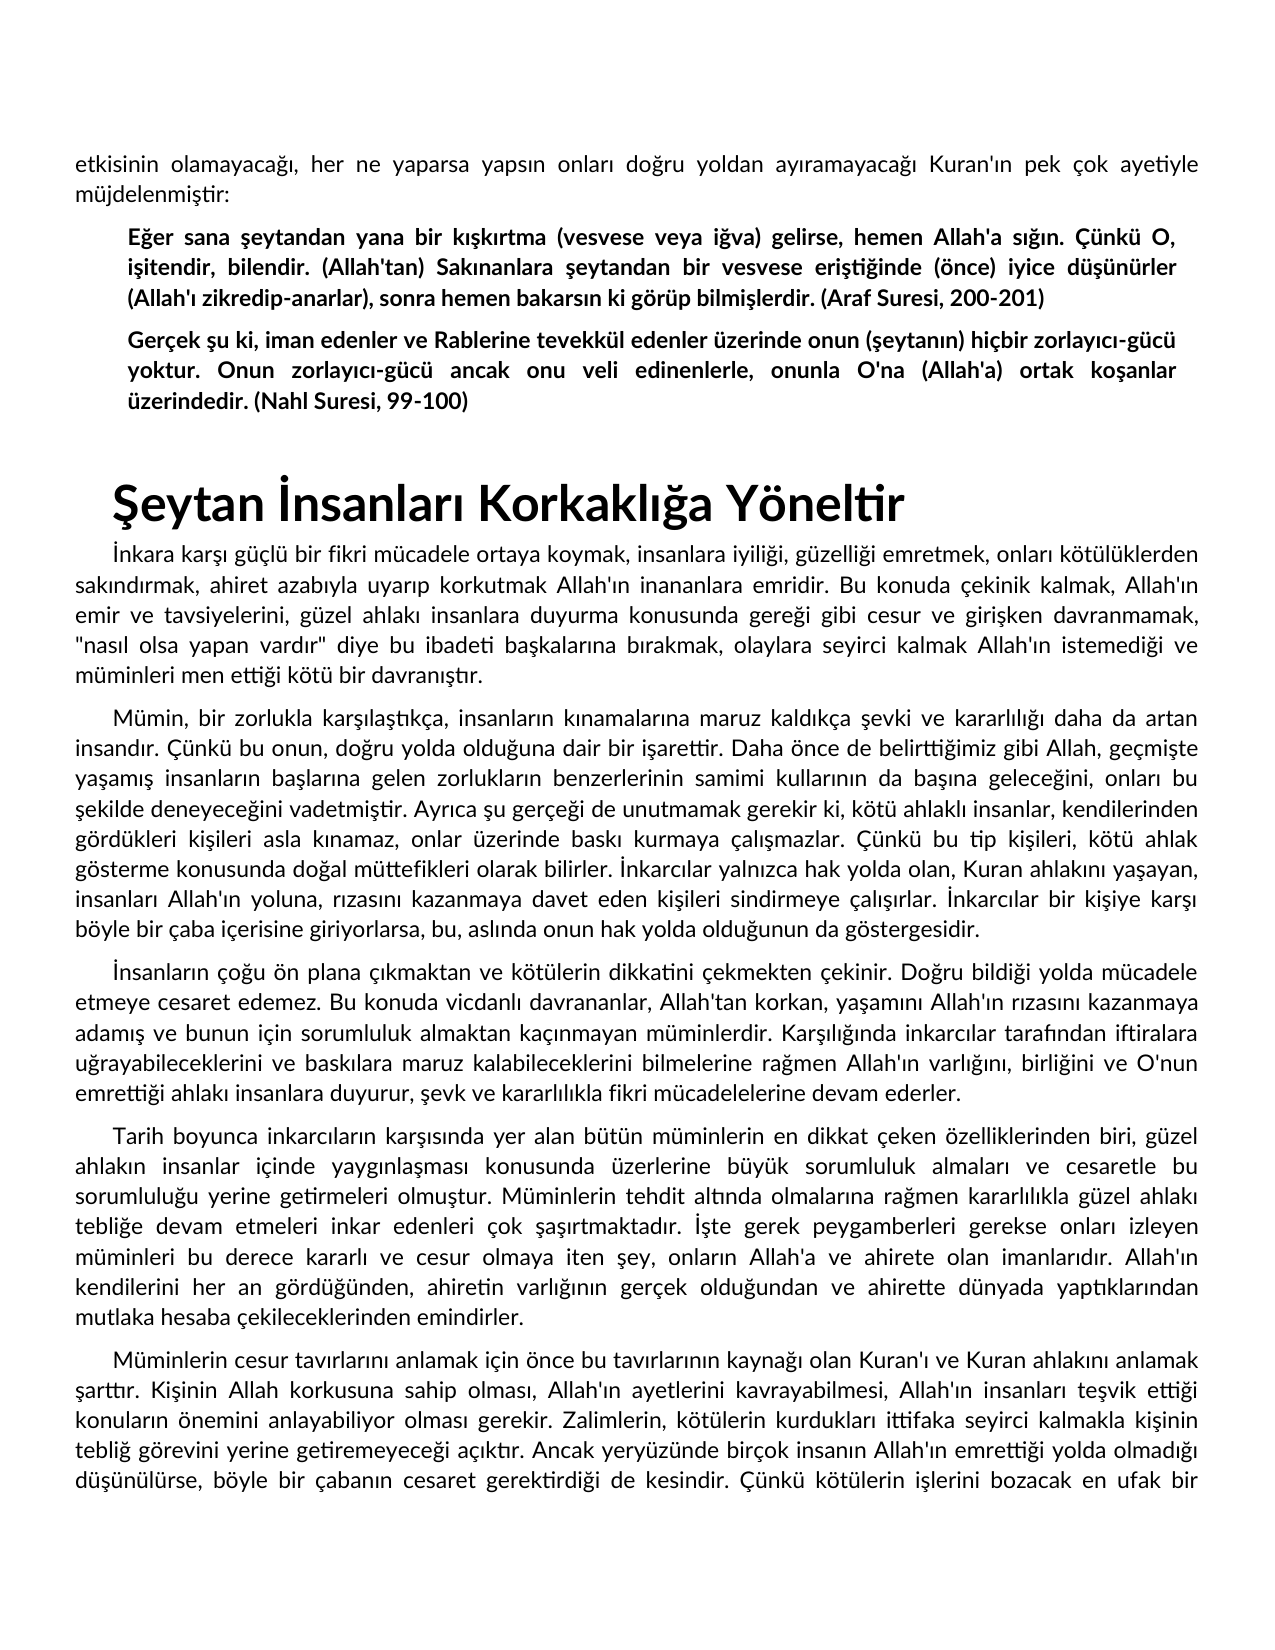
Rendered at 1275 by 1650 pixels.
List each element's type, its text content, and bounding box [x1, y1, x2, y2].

text Eğer sana şeytandan yana bir kışkırtma (vesvese veya iğva) gelirse, hemen Allah'a sığın. Çünkü O, işitendir, bilendir. (Allah'tan) Sakınanlara şeytandan bir vesvese eriştiğinde (önce) iyice düşünürler (Allah'ı zikredip-anarlar), sonra hemen bakarsın ki görüp bilmişlerdir. (Araf Suresi, 200-201) [127, 223, 1177, 311]
text Mümin, bir zorlukla karşılaştıkça, insanların kınamalarına maruz kaldıkça şevki ve kararlılığı daha da artan insandır. Çünkü bu onun, doğru yolda olduğuna dair bir işarettir. Daha önce de belirttiğimiz gibi Allah, geçmişte yaşamış insanların başlarına gelen zorlukların benzerlerinin samimi kullarının da başına geleceğini, onları bu şekilde deneyeceğini vadetmiştir. Ayrıca şu gerçeği de unutmamak gerekir ki, kötü ahlaklı insanlar, kendilerinden gördükleri kişileri asla kınamaz, onlar üzerinde baskı kurmaya çalışmazlar. Çünkü bu tip kişileri, kötü ahlak gösterme konusunda doğal müttefikleri olarak bilirler. İnkarcılar yalnızca hak yolda olan, Kuran ahlakını yaşayan, insanları Allah'ın yoluna, rızasını kazanmaya davet eden kişileri sindirmeye çalışırlar. İnkarcılar bir kişiye karşı böyle bir çaba içerisine giriyorlarsa, bu, aslında onun hak yolda olduğunun da göstergesidir. [75, 704, 1200, 943]
text etkisinin olamayacağı, her ne yaparsa yapsın onları doğru yoldan ayıramayacağı Kuran'ın pek çok ayetiyle müjdelenmiştir: [75, 150, 1200, 208]
text Tarih boyunca inkarcıların karşısında yer alan bütün müminlerin en dikkat çeken özelliklerinden biri, güzel ahlakın insanlar içinde yaygınlaşması konusunda üzerlerine büyük sorumluluk almaları ve cesaretle bu sorumluluğu yerine getirmeleri olmuştur. Müminlerin tehdit altında olmalarına rağmen kararlılıkla güzel ahlakı tebliğe devam etmeleri inkar edenleri çok şaşırtmaktadır. İşte gerek peygamberleri gerekse onları izleyen müminleri bu derece kararlı ve cesur olmaya iten şey, onların Allah'a ve ahirete olan imanlarıdır. Allah'ın kendilerini her an gördüğünden, ahiretin varlığının gerçek olduğundan ve ahirette dünyada yaptıklarından mutlaka hesaba çekileceklerinden emindirler. [75, 1121, 1200, 1330]
text Gerçek şu ki, iman edenler ve Rablerine tevekkül edenler üzerinde onun (şeytanın) hiçbir zorlayıcı-gücü yoktur. Onun zorlayıcı-gücü ancak onu veli edinenlerle, onunla O'na (Allah'a) ortak koşanlar üzerindedir. (Nahl Suresi, 99-100) [127, 326, 1177, 414]
subtitle Şeytan İnsanları Korkaklığa Yöneltir [112, 472, 1200, 532]
text İnsanların çoğu ön plana çıkmaktan ve kötülerin dikkatini çekmekten çekinir. Doğru bildiği yolda mücadele etmeye cesaret edemez. Bu konuda vicdanlı davrananlar, Allah'tan korkan, yaşamını Allah'ın rızasını kazanmaya adamış ve bunun için sorumluluk almaktan kaçınmayan müminlerdir. Karşılığında inkarcılar tarafından iftiralara uğrayabileceklerini ve baskılara maruz kalabileceklerini bilmelerine rağmen Allah'ın varlığını, birliğini ve O'nun emrettiği ahlakı insanlara duyurur, şevk ve kararlılıkla fikri mücadelelerine devam ederler. [75, 958, 1200, 1106]
text Müminlerin cesur tavırlarını anlamak için önce bu tavırlarının kaynağı olan Kuran'ı ve Kuran ahlakını anlamak şarttır. Kişinin Allah korkusuna sahip olması, Allah'ın ayetlerini kavrayabilmesi, Allah'ın insanları teşvik ettiği konuların önemini anlayabiliyor olması gerekir. Zalimlerin, kötülerin kurdukları ittifaka seyirci kalmakla kişinin tebliğ görevini yerine getiremeyeceği açıktır. Ancak yeryüzünde birçok insanın Allah'ın emrettiği yolda olmadığı düşünülürse, böyle bir çabanın cesaret gerektirdiği de kesindir. Çünkü kötülerin işlerini bozacak en ufak bir [75, 1345, 1200, 1494]
text İnkara karşı güçlü bir fikri mücadele ortaya koymak, insanlara iyiliği, güzelliği emretmek, onları kötülüklerden sakındırmak, ahiret azabıyla uyarıp korkutmak Allah'ın inananlara emridir. Bu konuda çekinik kalmak, Allah'ın emir ve tavsiyelerini, güzel ahlakı insanlara duyurma konusunda gereği gibi cesur ve girişken davranmamak, "nasıl olsa yapan vardır" diye bu ibadeti başkalarına bırakmak, olaylara seyirci kalmak Allah'ın istemediği ve müminleri men ettiği kötü bir davranıştır. [75, 540, 1200, 688]
